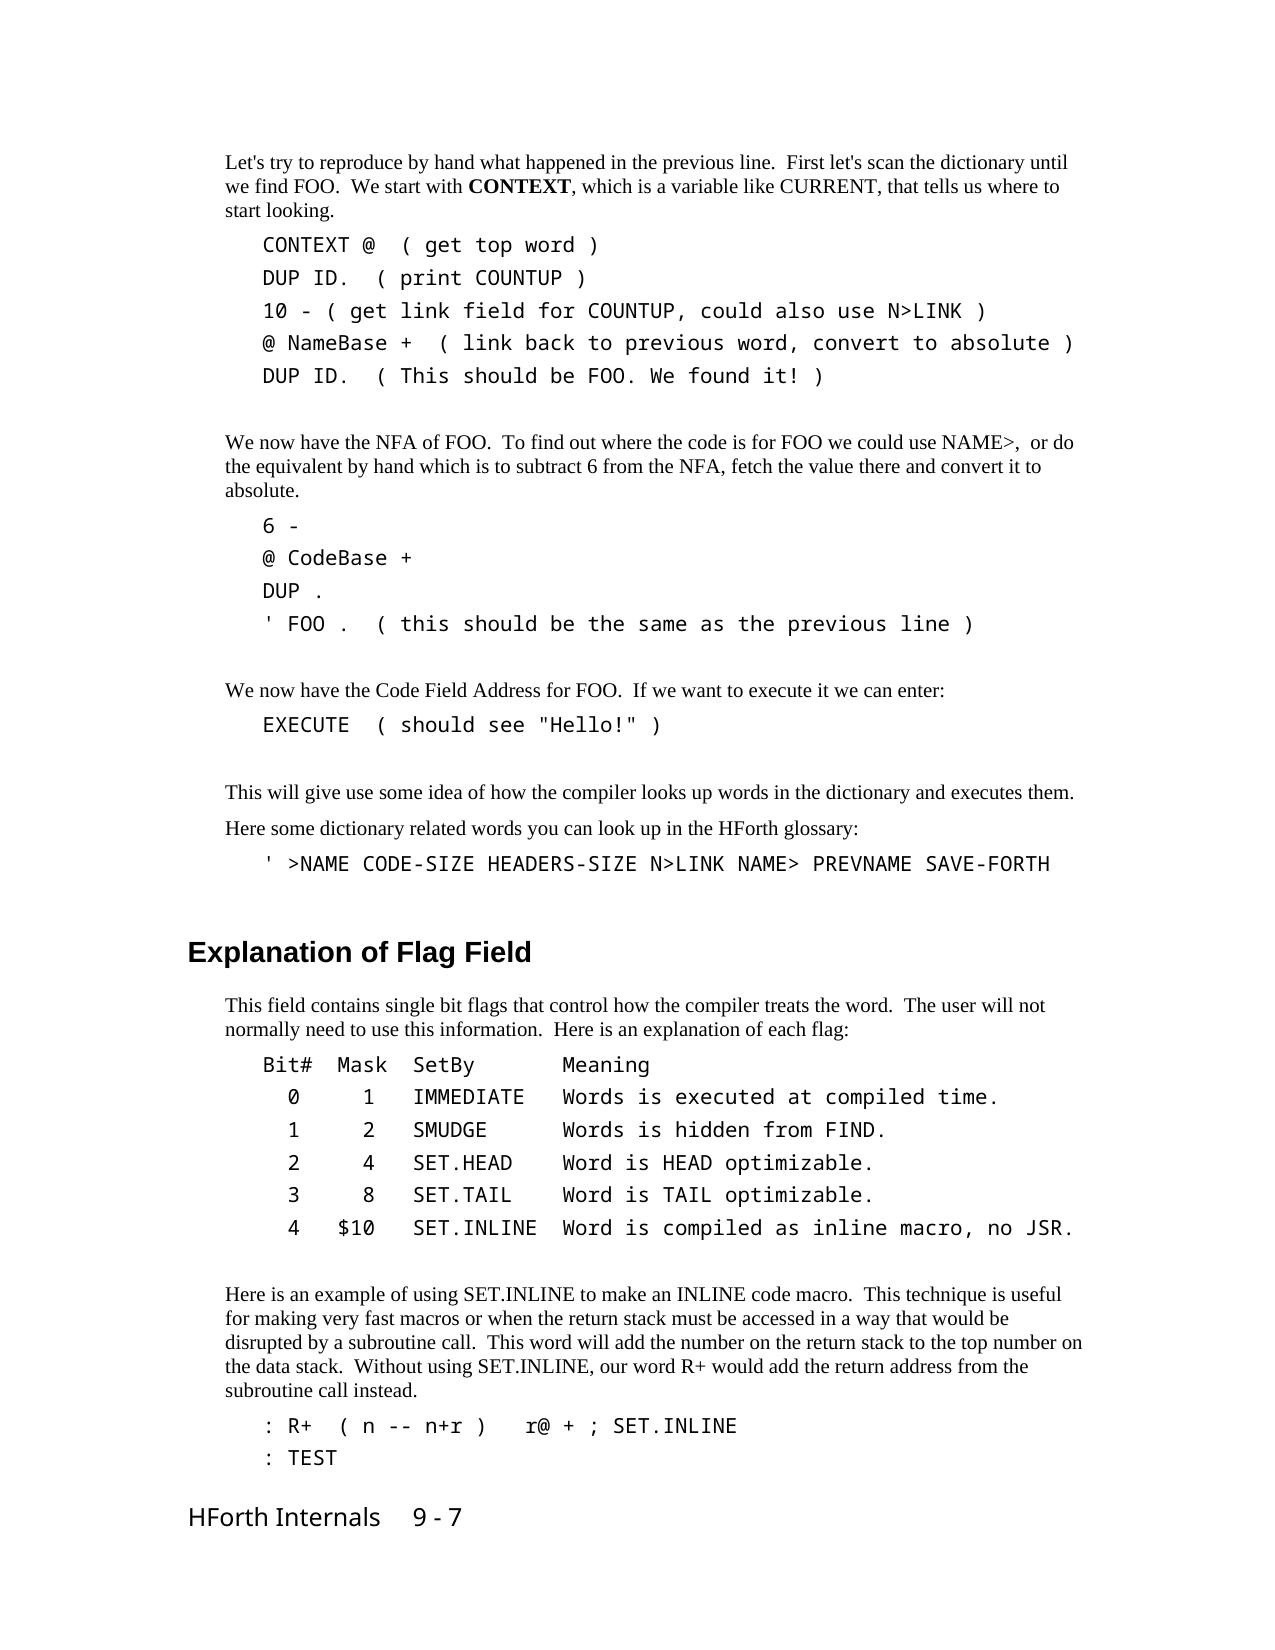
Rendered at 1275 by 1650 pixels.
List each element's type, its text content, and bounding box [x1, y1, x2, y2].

text DUP . [262, 576, 1087, 604]
text 2 4 SET.HEAD Word is HEAD optimizable. [262, 1148, 1087, 1176]
text We now have the Code Field Address for FOO. If we want to execute it we can enter: [225, 678, 1087, 702]
text DUP ID. ( This should be FOO. We found it! ) [262, 361, 1087, 389]
text We now have the NFA of FOO. To find out where the code is for FOO we could use NAME>, or do the equivalent by hand which is to subtract 6 from the NFA, fetch the value there and convert it to absolute. [225, 430, 1087, 502]
text This field contains single bit flags that control how the compiler treats the word. The user will not normally need to use this information. Here is an explanation of each flag: [225, 993, 1087, 1041]
text 3 8 SET.TAIL Word is TAIL optimizable. [262, 1180, 1087, 1209]
text Here some dictionary related words you can look up in the HForth glossary: [225, 816, 1087, 840]
text : TEST [262, 1443, 1087, 1472]
text ' FOO . ( this should be the same as the previous line ) [262, 609, 1087, 637]
text 4 $10 SET.INLINE Word is compiled as inline macro, no JSR. [262, 1213, 1087, 1241]
text 1 2 SMUDGE Words is hidden from FIND. [262, 1115, 1087, 1143]
text : R+ ( n -- n+r ) r@ + ; SET.INLINE [262, 1411, 1087, 1439]
text DUP ID. ( print COUNTUP ) [262, 263, 1087, 292]
text CONTEXT @ ( get top word ) [262, 231, 1087, 259]
text Bit# Mask SetBy Meaning [262, 1050, 1087, 1078]
text Let's try to reproduce by hand what happened in the previous line. First let's scan the dictionary until we find FOO. We start with CONTEXT, which is a variable like CURRENT, that tells us where to start looking. [225, 150, 1087, 222]
text 0 1 IMMEDIATE Words is executed at compiled time. [262, 1082, 1087, 1111]
text EXECUTE ( should see "Hello!" ) [262, 710, 1087, 739]
text ' >NAME CODE-SIZE HEADERS-SIZE N>LINK NAME> PREVNAME SAVE-FORTH [262, 849, 1087, 877]
text 10 - ( get link field for COUNTUP, could also use N>LINK ) [262, 296, 1087, 324]
text 6 - [262, 511, 1087, 539]
text @ NameBase + ( link back to previous word, convert to absolute ) [262, 328, 1087, 357]
subtitle Explanation of Flag Field [187, 935, 1087, 968]
text This will give use some idea of how the compiler looks up words in the dictionary and executes them. [225, 780, 1087, 804]
text Here is an example of using SET.INLINE to make an INLINE code macro. This technique is useful for making very fast macros or when the return stack must be accessed in a way that would be disrupted by a subroutine call. This word will add the number on the return stack to the top number on the data stack. Without using SET.INLINE, our word R+ would add the return address from the subroutine call instead. [225, 1282, 1087, 1402]
text @ CodeBase + [262, 543, 1087, 572]
